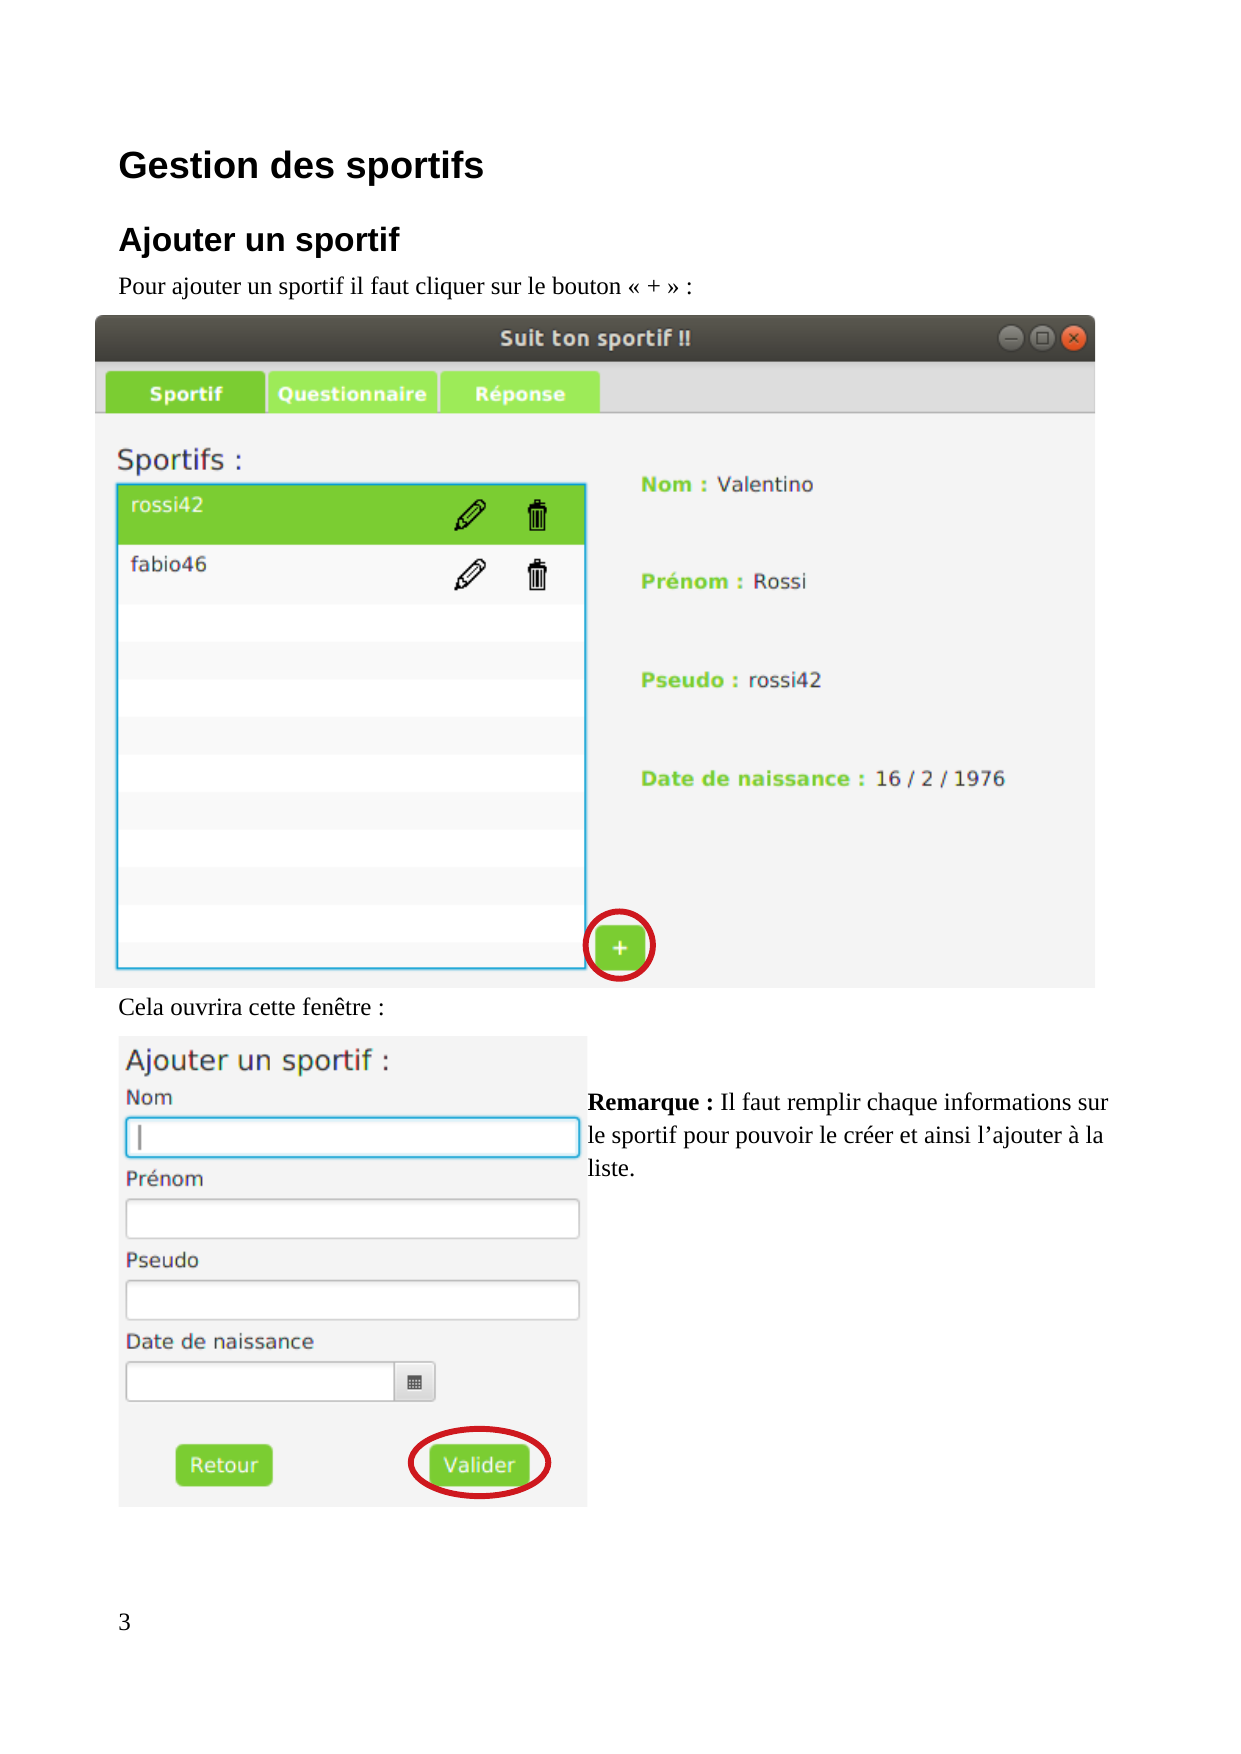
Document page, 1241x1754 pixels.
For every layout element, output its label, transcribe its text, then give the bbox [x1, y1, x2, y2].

subtitle Ajouter un sportif [118, 220, 1122, 259]
text Remarque : Il faut remplir chaque informations sur le sportif pour pouvoir le créer et ainsi l’ajouter à la liste. [588, 1087, 1122, 1182]
text Pour ajouter un sportif il faut cliquer sur le bouton « + » : [118, 271, 1122, 300]
text Cela ouvrira cette fenêtre : [118, 319, 1122, 1021]
picture [95, 315, 1096, 988]
subtitle Gestion des sportifs [118, 143, 1122, 187]
picture [118, 1036, 588, 1507]
